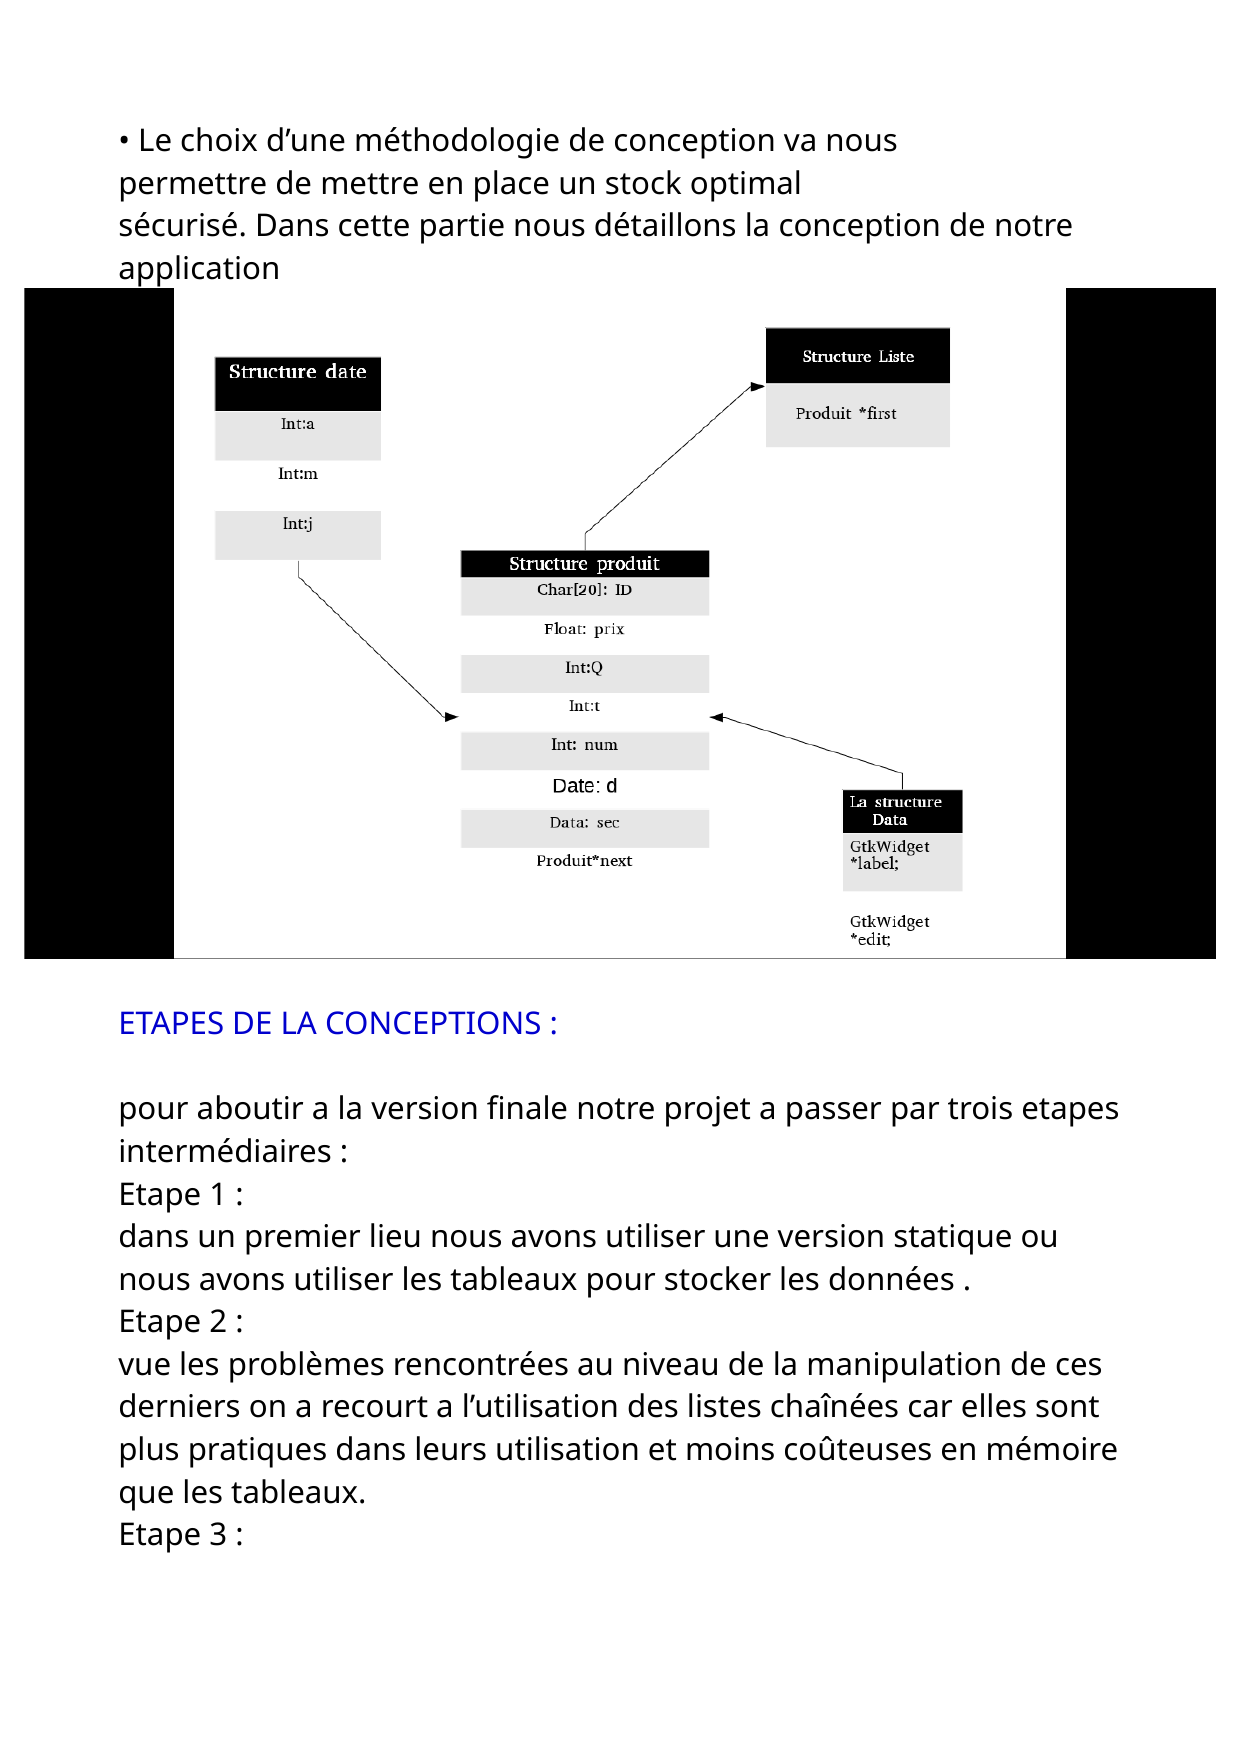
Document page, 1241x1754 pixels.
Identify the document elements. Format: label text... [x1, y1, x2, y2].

text dans un premier lieu nous avons utiliser une version statique ou nous avons utiliser les tableaux pour stocker les données . [118, 1214, 1122, 1299]
text • Le choix d’une méthodologie de conception va nous [118, 118, 1122, 161]
text pour aboutir a la version finale notre projet a passer par trois etapes [118, 1086, 1122, 1129]
text sécurisé. Dans cette partie nous détaillons la conception de notre application [118, 203, 1122, 288]
text Etape 3 : [118, 1512, 1122, 1555]
text Etape 1 : [118, 1171, 1122, 1214]
picture [24, 288, 1216, 959]
text permettre de mettre en place un stock optimal [118, 161, 1122, 203]
text ETAPES DE LA CONCEPTIONS : [118, 1001, 1122, 1044]
text vue les problèmes rencontrées au niveau de la manipulation de ces derniers on a recourt a l’utilisation des listes chaînées car elles sont plus pratiques dans leurs utilisation et moins coûteuses en mémoire que les tableaux. [118, 1342, 1122, 1512]
text Etape 2 : [118, 1299, 1122, 1342]
text intermédiaires : [118, 1129, 1122, 1171]
